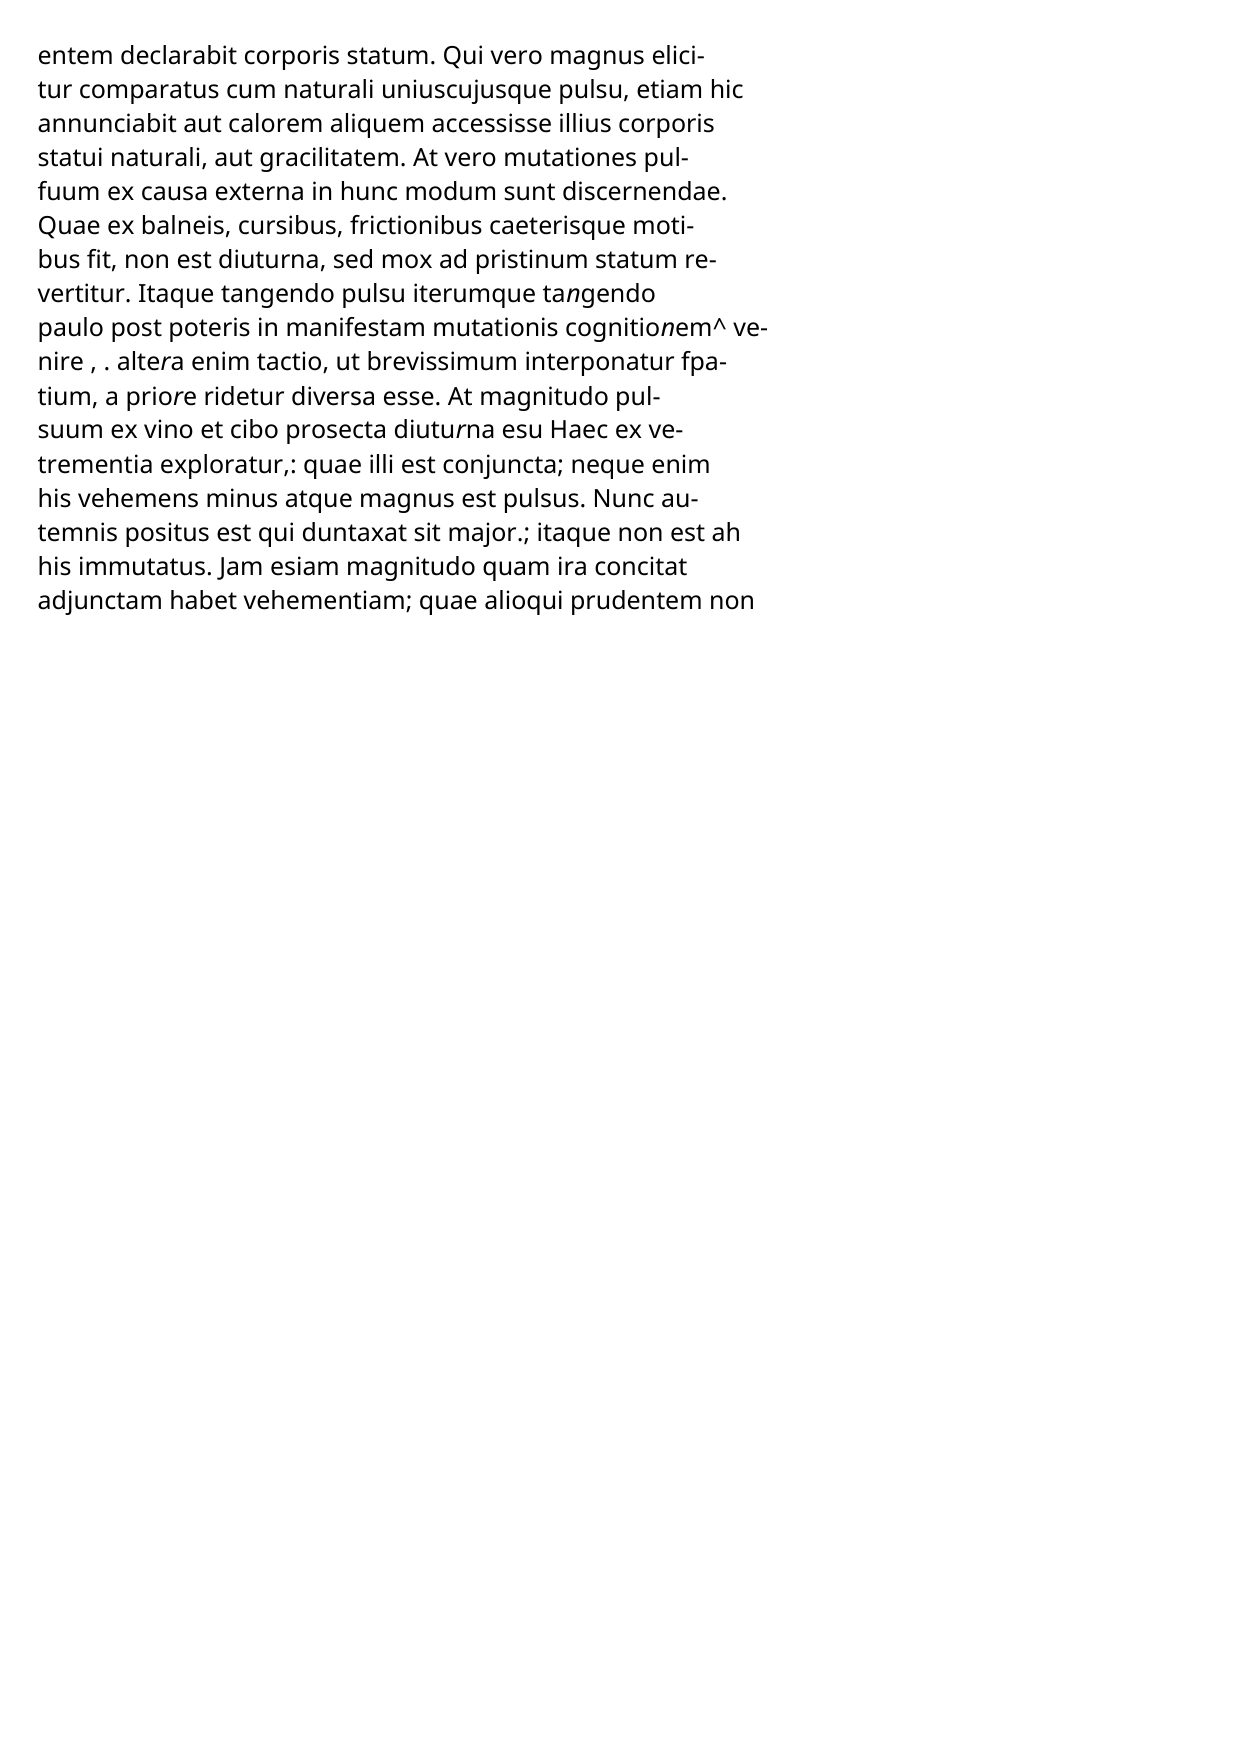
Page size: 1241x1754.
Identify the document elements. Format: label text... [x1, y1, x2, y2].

text entem declarabit corporis statum. Qui vero magnus elici- tur comparatus cum naturali uniuscujusque pulsu, etiam hic annunciabit aut calorem aliquem accessisse illius corporis statui naturali, aut gracilitatem. At vero mutationes pul- fuum ex causa externa in hunc modum sunt discernendae. Quae ex balneis, cursibus, frictionibus caeterisque moti- bus fit, non est diuturna, sed mox ad pristinum statum re- vertitur. Itaque tangendo pulsu iterumque tangendo paulo post poteris in manifestam mutationis cognitionem^ ve- nire , . altera enim tactio, ut brevissimum interponatur fpa- tium, a priore ridetur diversa esse. At magnitudo pul- suum ex vino et cibo prosecta diuturna esu Haec ex ve- trementia exploratur,: quae illi est conjuncta; neque enim his vehemens minus atque magnus est pulsus. Nunc au- temnis positus est qui duntaxat sit major.; itaque non est ah his immutatus. Jam esiam magnitudo quam ira concitat adjunctam habet vehementiam; quae alioqui prudentem non [37, 37, 1203, 617]
